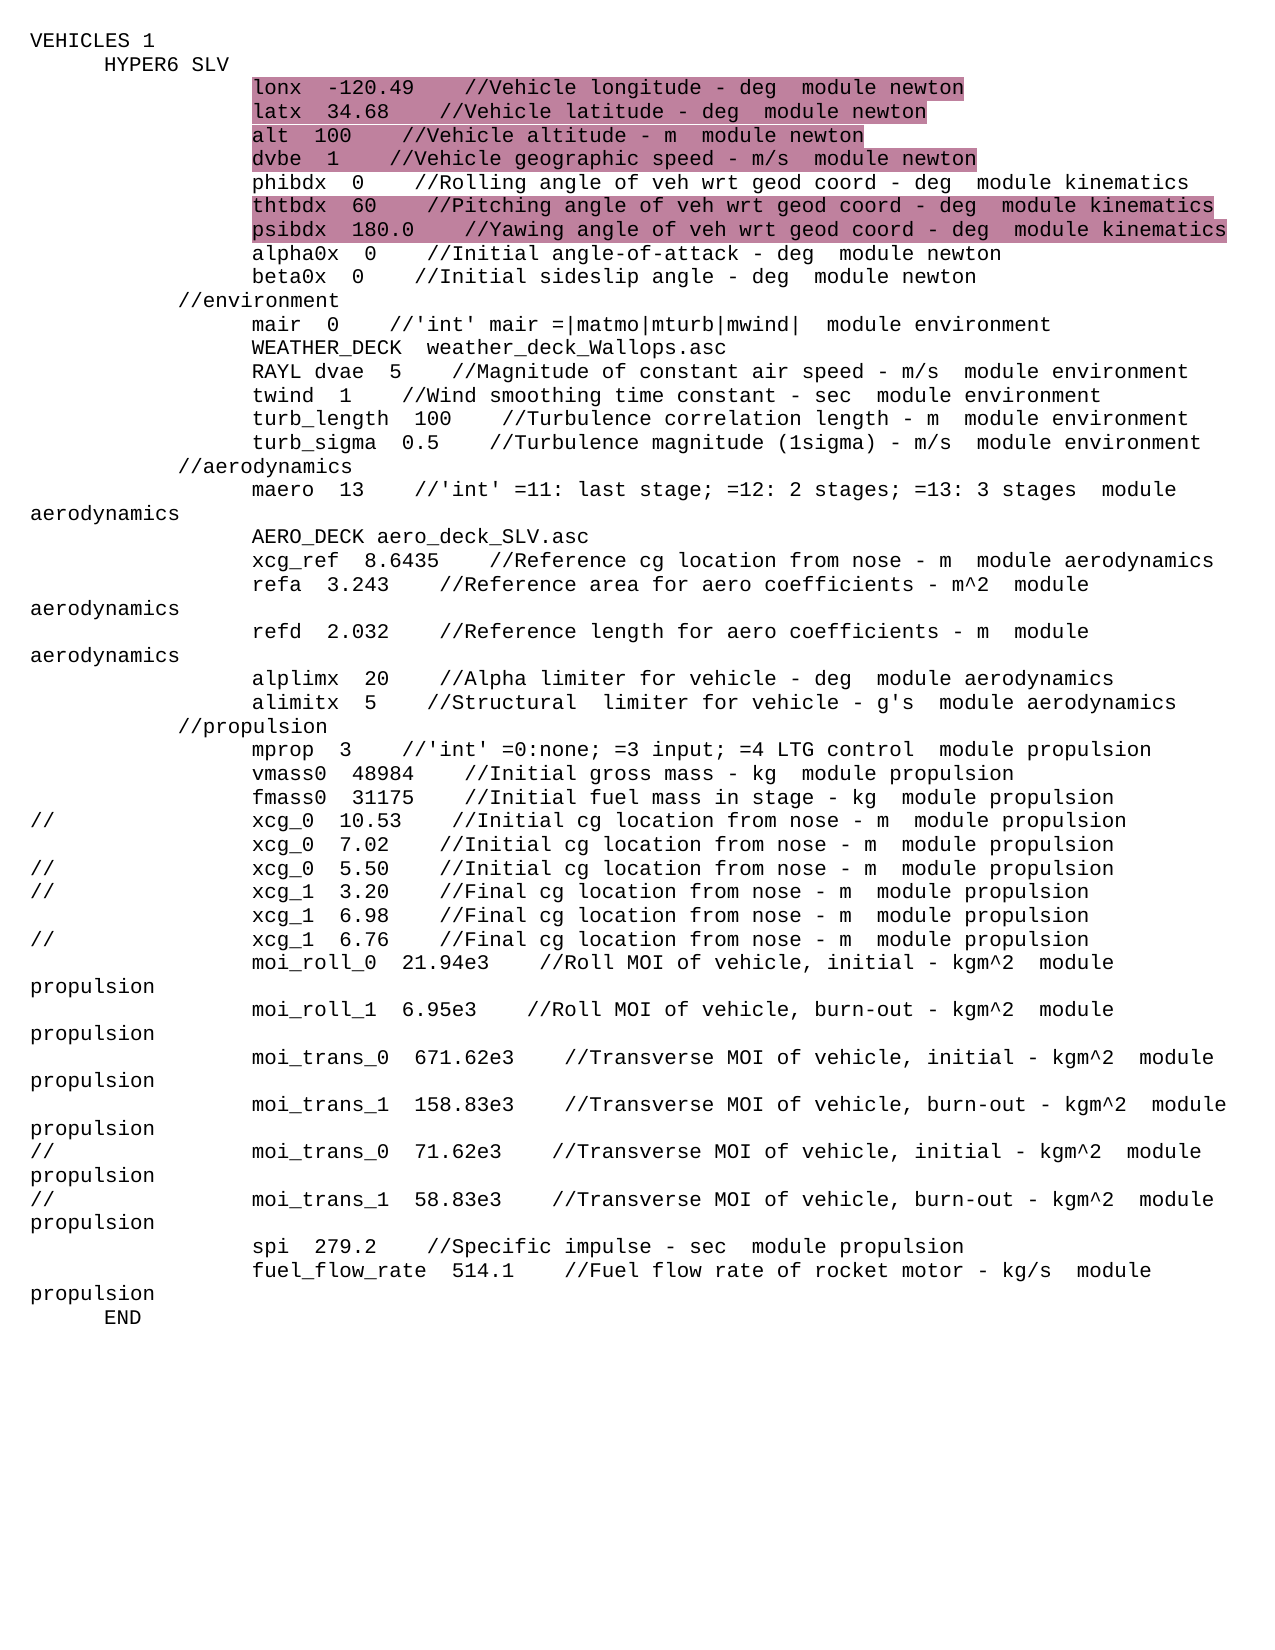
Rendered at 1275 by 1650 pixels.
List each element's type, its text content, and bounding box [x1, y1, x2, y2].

text maero 13 //'int' =11: last stage; =12: 2 stages; =13: 3 stages module aerodynamics [30, 479, 1245, 527]
text AERO_DECK aero_deck_SLV.asc [30, 527, 1245, 550]
text // moi_trans_1 58.83e3 //Transverse MOI of vehicle, burn-out - kgm^2 module propulsion [30, 1189, 1245, 1236]
text WEATHER_DECK weather_deck_Wallops.asc [30, 337, 1245, 361]
text twind 1 //Wind smoothing time constant - sec module environment [30, 385, 1245, 408]
text moi_trans_0 671.62e3 //Transverse MOI of vehicle, initial - kgm^2 module propulsion [30, 1047, 1245, 1094]
text refa 3.243 //Reference area for aero coefficients - m^2 module aerodynamics [30, 574, 1245, 621]
text //propulsion [30, 716, 1245, 739]
text fmass0 31175 //Initial fuel mass in stage - kg module propulsion [30, 787, 1245, 810]
text alplimx 20 //Alpha limiter for vehicle - deg module aerodynamics [30, 668, 1245, 692]
text //aerodynamics [30, 456, 1245, 479]
text alt 100 //Vehicle altitude - m module newton [30, 124, 1245, 148]
text thtbdx 60 //Pitching angle of veh wrt geod coord - deg module kinematics [30, 196, 1245, 219]
text alpha0x 0 //Initial angle-of-attack - deg module newton [30, 243, 1245, 266]
text VEHICLES 1 [30, 30, 1245, 54]
text xcg_0 7.02 //Initial cg location from nose - m module propulsion [30, 834, 1245, 858]
text END [30, 1307, 1245, 1331]
text alimitx 5 //Structural limiter for vehicle - g's module aerodynamics [30, 692, 1245, 716]
text //environment [30, 290, 1245, 314]
text // xcg_1 6.76 //Final cg location from nose - m module propulsion [30, 928, 1245, 952]
text HYPER6 SLV [30, 54, 1245, 77]
text // xcg_0 10.53 //Initial cg location from nose - m module propulsion [30, 810, 1245, 834]
text refd 2.032 //Reference length for aero coefficients - m module aerodynamics [30, 621, 1245, 668]
text psibdx 180.0 //Yawing angle of veh wrt geod coord - deg module kinematics [30, 219, 1245, 243]
text xcg_ref 8.6435 //Reference cg location from nose - m module aerodynamics [30, 550, 1245, 574]
text mprop 3 //'int' =0:none; =3 input; =4 LTG control module propulsion [30, 739, 1245, 763]
text // xcg_0 5.50 //Initial cg location from nose - m module propulsion [30, 858, 1245, 881]
text latx 34.68 //Vehicle latitude - deg module newton [30, 101, 1245, 124]
text moi_roll_1 6.95e3 //Roll MOI of vehicle, burn-out - kgm^2 module propulsion [30, 999, 1245, 1047]
text dvbe 1 //Vehicle geographic speed - m/s module newton [30, 148, 1245, 172]
text RAYL dvae 5 //Magnitude of constant air speed - m/s module environment [30, 361, 1245, 385]
text vmass0 48984 //Initial gross mass - kg module propulsion [30, 763, 1245, 787]
text spi 279.2 //Specific impulse - sec module propulsion [30, 1236, 1245, 1259]
text mair 0 //'int' mair =|matmo|mturb|mwind| module environment [30, 314, 1245, 337]
text phibdx 0 //Rolling angle of veh wrt geod coord - deg module kinematics [30, 172, 1245, 196]
text xcg_1 6.98 //Final cg location from nose - m module propulsion [30, 905, 1245, 928]
text // moi_trans_0 71.62e3 //Transverse MOI of vehicle, initial - kgm^2 module propulsion [30, 1141, 1245, 1189]
text moi_trans_1 158.83e3 //Transverse MOI of vehicle, burn-out - kgm^2 module propulsion [30, 1094, 1245, 1141]
text fuel_flow_rate 514.1 //Fuel flow rate of rocket motor - kg/s module propulsion [30, 1259, 1245, 1307]
text // xcg_1 3.20 //Final cg location from nose - m module propulsion [30, 881, 1245, 905]
text turb_sigma 0.5 //Turbulence magnitude (1sigma) - m/s module environment [30, 432, 1245, 456]
text lonx -120.49 //Vehicle longitude - deg module newton [30, 77, 1245, 101]
text beta0x 0 //Initial sideslip angle - deg module newton [30, 266, 1245, 290]
text moi_roll_0 21.94e3 //Roll MOI of vehicle, initial - kgm^2 module propulsion [30, 952, 1245, 999]
text turb_length 100 //Turbulence correlation length - m module environment [30, 408, 1245, 432]
